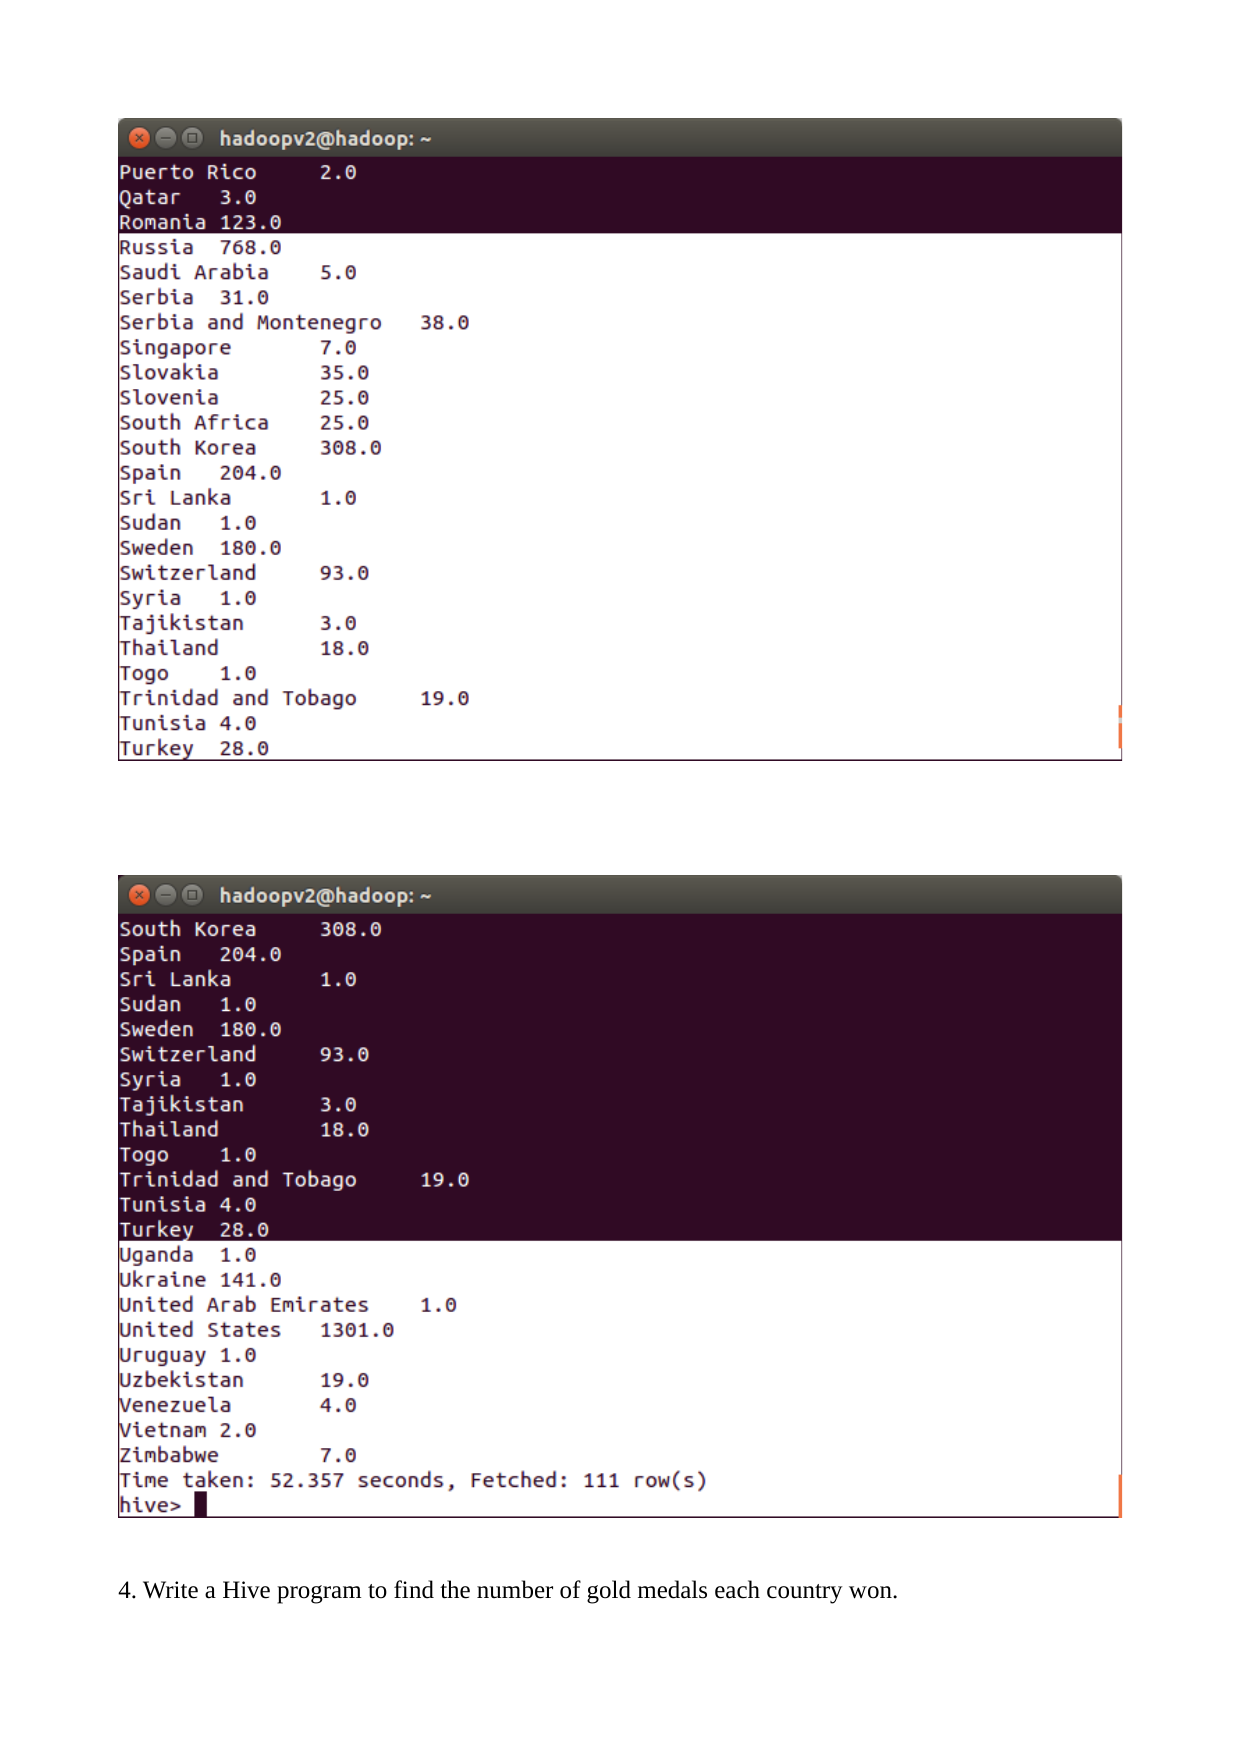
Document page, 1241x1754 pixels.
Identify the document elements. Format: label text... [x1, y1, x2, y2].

text 4. Write a Hive program to find the number of gold medals each country won. [118, 1575, 1122, 1604]
picture [118, 118, 1123, 761]
picture [118, 875, 1123, 1518]
